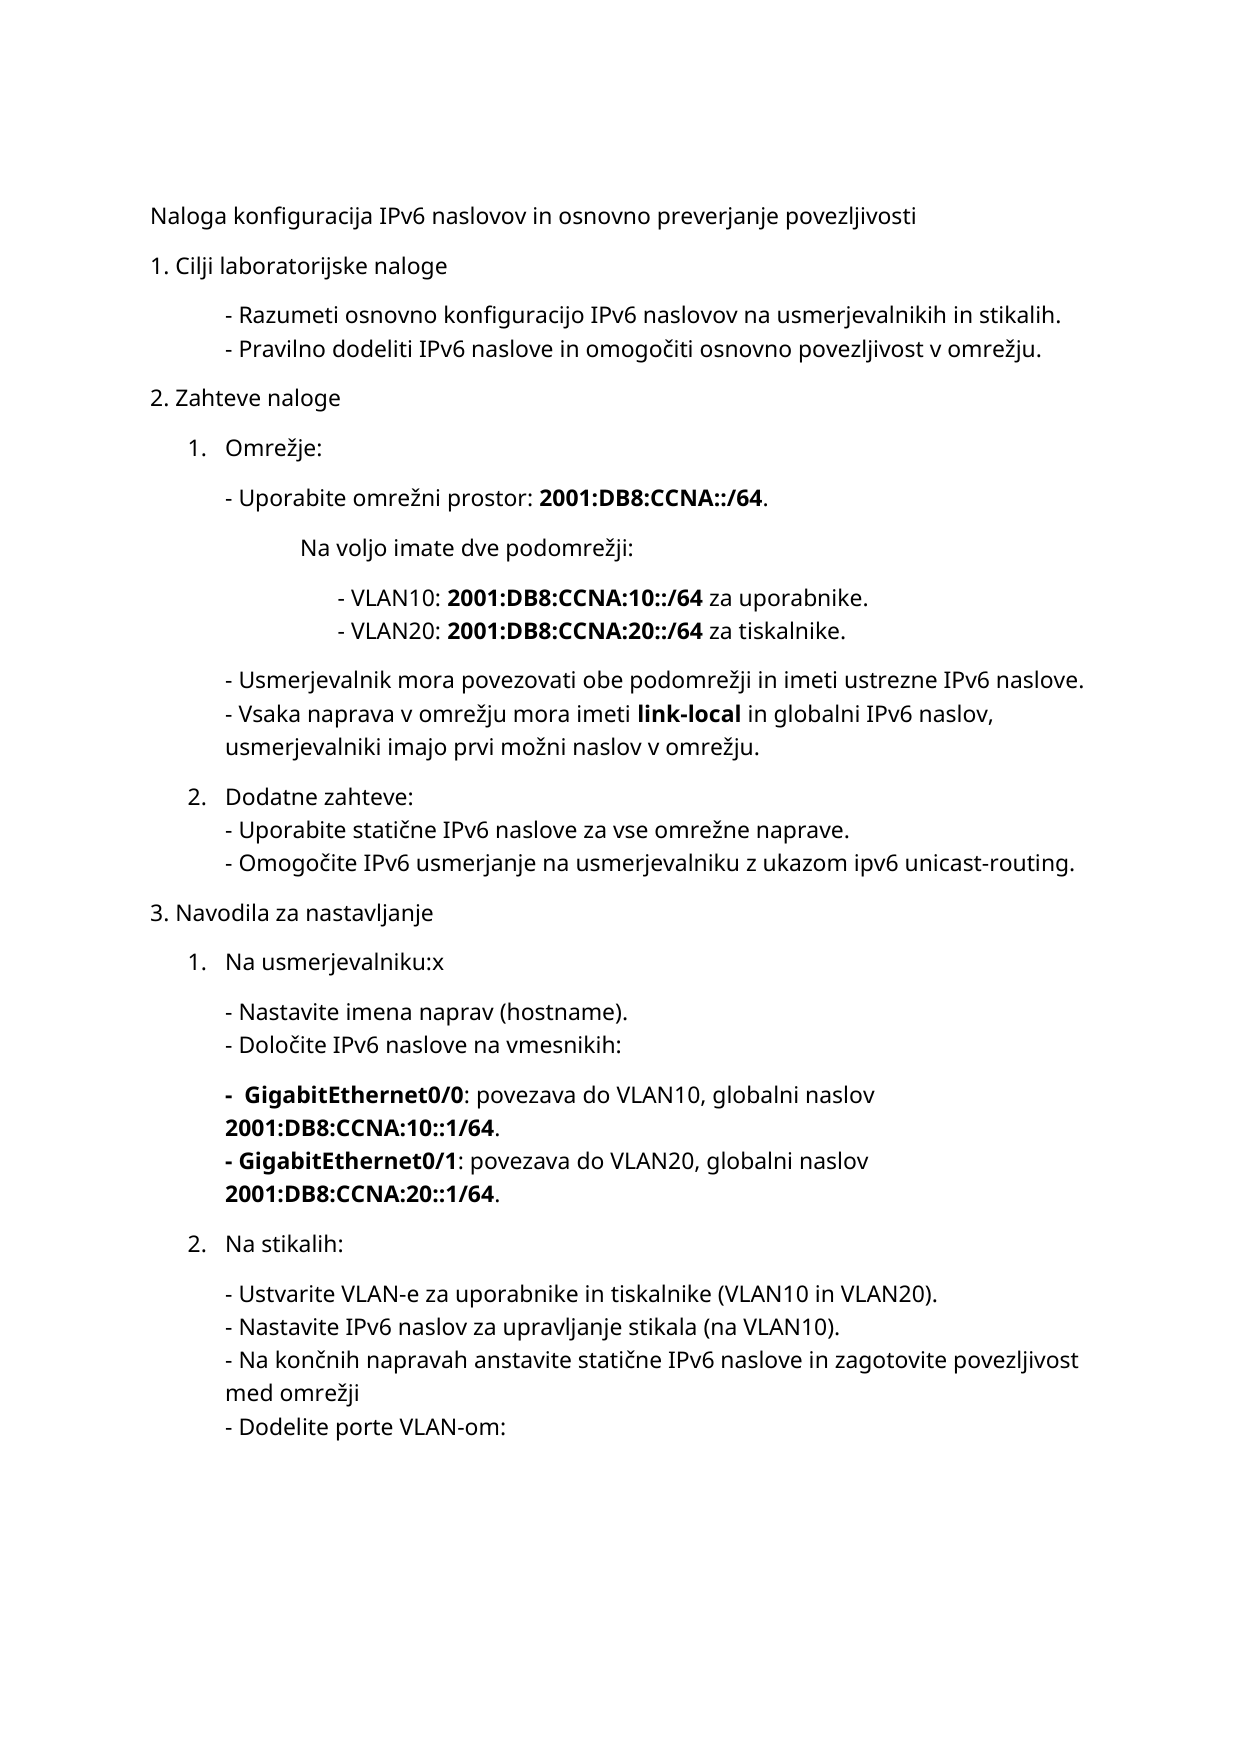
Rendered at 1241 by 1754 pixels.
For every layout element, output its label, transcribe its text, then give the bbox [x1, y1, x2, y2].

text - Uporabite omrežni prostor: 2001:DB8:CCNA::/64. [225, 482, 1090, 513]
list Dodatne zahteve: - Uporabite statične IPv6 naslove za vse omrežne naprave. - Omogočite IPv6 usmerjanje na usmerjevalniku z ukazom ipv6 unicast-routing. [187, 780, 1090, 878]
text 2. Zahteve naloge [150, 382, 1090, 413]
text - GigabitEthernet0/0: povezava do VLAN10, globalni naslov 2001:DB8:CCNA:10::1/64. - GigabitEthernet0/1: povezava do VLAN20, globalni naslov 2001:DB8:CCNA:20::1/64. [225, 1079, 1090, 1209]
text - Usmerjevalnik mora povezovati obe podomrežji in imeti ustrezne IPv6 naslove. - Vsaka naprava v omrežju mora imeti link-local in globalni IPv6 naslov, usmerjevalniki imajo prvi možni naslov v omrežju. [225, 664, 1090, 762]
list Na usmerjevalniku:x [187, 946, 1090, 977]
text 1. Cilji laboratorijske naloge [150, 249, 1090, 281]
text 3. Navodila za nastavljanje [150, 896, 1090, 928]
text Na voljo imate dve podomrežji: [225, 532, 1090, 563]
text - Razumeti osnovno konfiguracijo IPv6 naslovov na usmerjevalnikih in stikalih. - Pravilno dodeliti IPv6 naslove in omogočiti osnovno povezljivost v omrežju. [225, 299, 1090, 364]
text Naloga konfiguracija IPv6 naslovov in osnovno preverjanje povezljivosti [150, 200, 1090, 231]
text - Nastavite imena naprav (hostname). - Določite IPv6 naslove na vmesnikih: [225, 996, 1090, 1060]
text - Ustvarite VLAN-e za uporabnike in tiskalnike (VLAN10 in VLAN20). - Nastavite IPv6 naslov za upravljanje stikala (na VLAN10). - Na končnih napravah anstavite statične IPv6 naslove in zagotovite povezljivost med omrežji - Dodelite porte VLAN-om: [225, 1278, 1090, 1442]
text - VLAN10: 2001:DB8:CCNA:10::/64 za uporabnike. - VLAN20: 2001:DB8:CCNA:20::/64 za tiskalnike. [337, 581, 1090, 646]
list Omrežje: [187, 432, 1090, 463]
list Na stikalih: [187, 1228, 1090, 1259]
